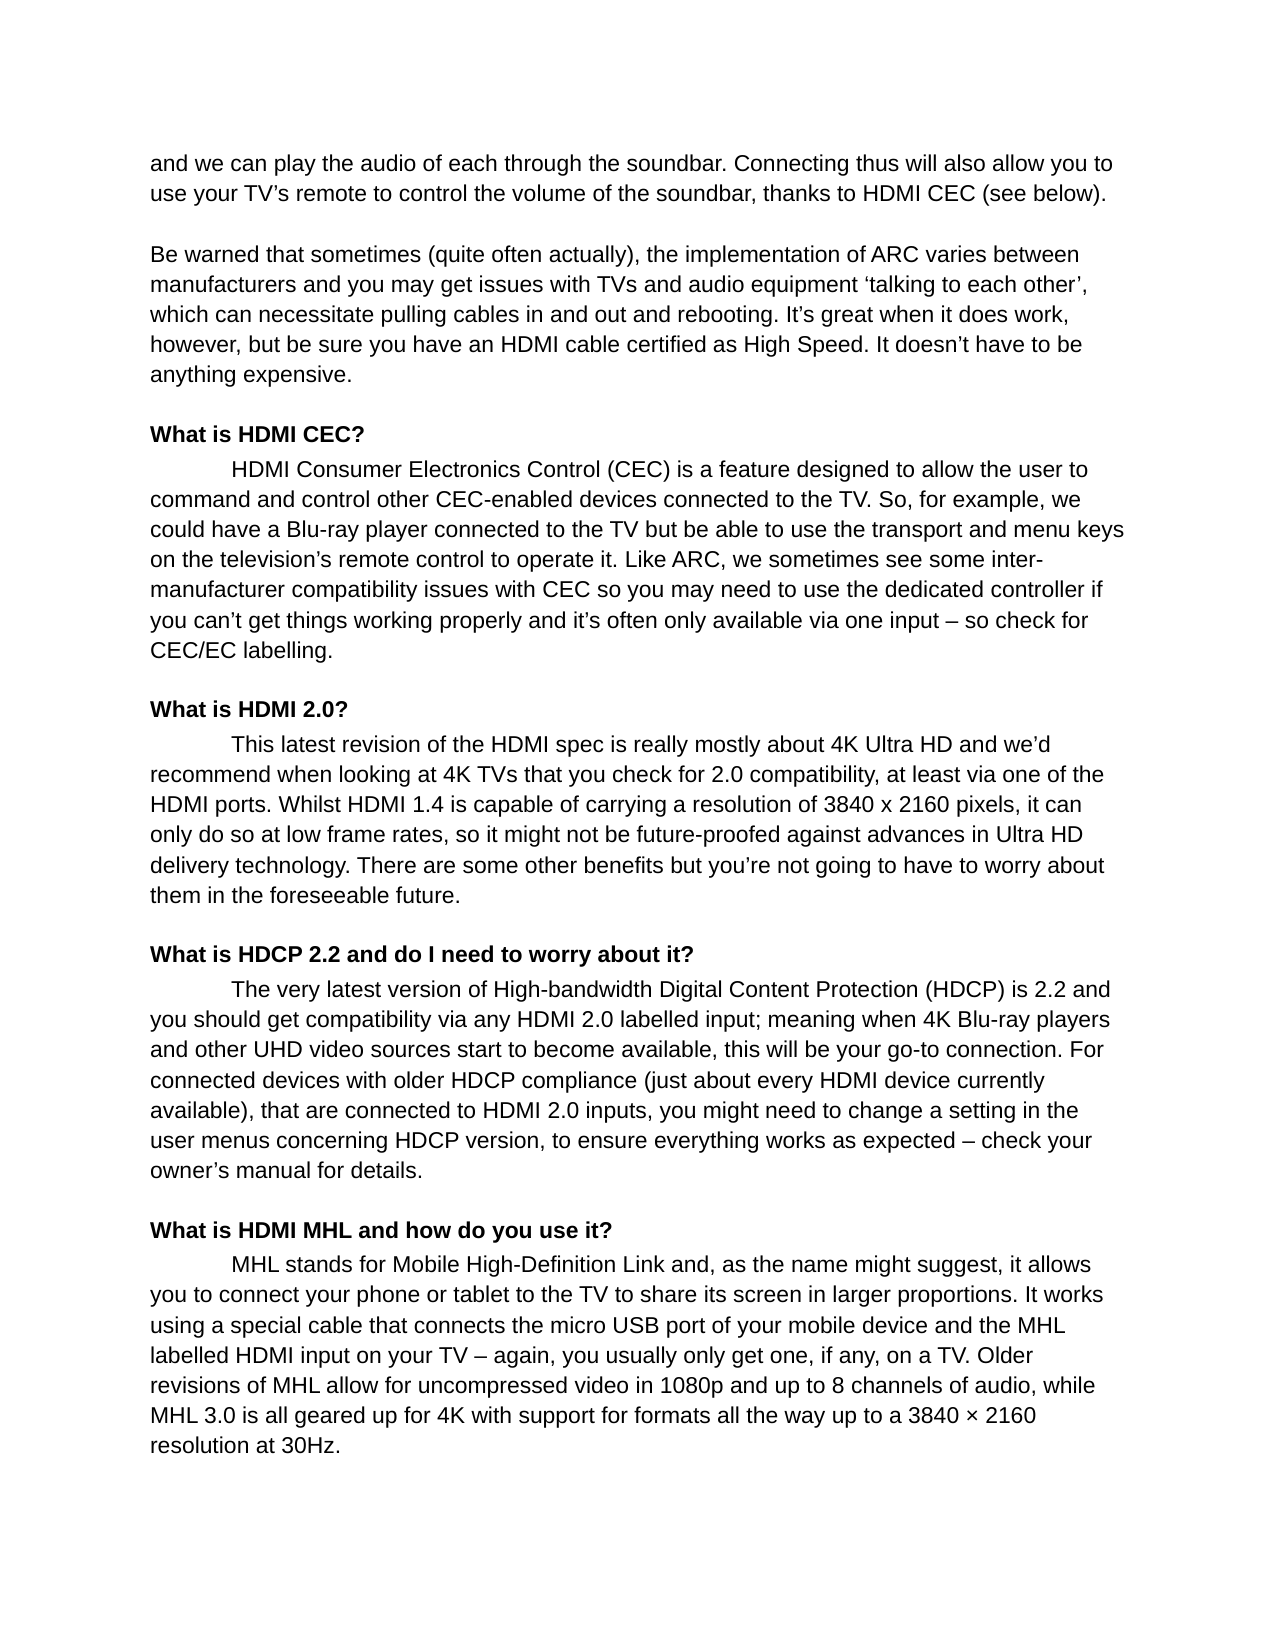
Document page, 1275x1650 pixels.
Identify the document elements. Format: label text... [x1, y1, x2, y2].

text and we can play the audio of each through the soundbar. Connecting thus will also allow you to use your TV’s remote to control the volume of the soundbar, thanks to HDMI CEC (see below). [150, 150, 1125, 207]
subtitle What is HDCP 2.2 and do I need to worry about it? [150, 941, 1125, 968]
text The very latest version of High-bandwidth Digital Content Protection (HDCP) is 2.2 and you should get compatibility via any HDMI 2.0 labelled input; meaning when 4K Blu-ray players and other UHD video sources start to become available, this will be your go-to connection. For connected devices with older HDCP compliance (just about every HDMI device currently available), that are connected to HDMI 2.0 inputs, you might need to change a setting in the user menus concerning HDCP version, to ensure everything works as expected – check your owner’s manual for details. [150, 976, 1125, 1183]
text This latest revision of the HDMI spec is really mostly about 4K Ultra HD and we’d recommend when looking at 4K TVs that you check for 2.0 compatibility, at least via one of the HDMI ports. Whilst HDMI 1.4 is capable of carrying a resolution of 3840 x 2160 pixels, it can only do so at low frame rates, so it might not be future-proofed against advances in Ultra HD delivery technology. There are some other benefits but you’re not going to have to worry about them in the foreseeable future. [150, 731, 1125, 908]
text Be warned that sometimes (quite often actually), the implementation of ARC varies between manufacturers and you may get issues with TVs and audio equipment ‘talking to each other’, which can necessitate pulling cables in and out and rebooting. It’s great when it does work, however, but be sure you have an HDMI cable certified as High Speed. It doesn’t have to be anything expensive. [150, 241, 1125, 388]
subtitle What is HDMI MHL and how do you use it? [150, 1217, 1125, 1243]
text MHL stands for Mobile High-Definition Link and, as the name might suggest, it allows you to connect your phone or tablet to the TV to share its screen in larger proportions. It works using a special cable that connects the micro USB port of your mobile device and the MHL labelled HDMI input on your TV – again, you usually only get one, if any, on a TV. Older revisions of MHL allow for uncompressed video in 1080p and up to 8 channels of audio, while MHL 3.0 is all geared up for 4K with support for formats all the way up to a 3840 × 2160 resolution at 30Hz. [150, 1251, 1125, 1459]
subtitle What is HDMI 2.0? [150, 696, 1125, 722]
text HDMI Consumer Electronics Control (CEC) is a feature designed to allow the user to command and control other CEC-enabled devices connected to the TV. So, for example, we could have a Blu-ray player connected to the TV but be able to use the transport and menu keys on the television’s remote control to operate it. Like ARC, we sometimes see some inter-manufacturer compatibility issues with CEC so you may need to use the dedicated controller if you can’t get things working properly and it’s often only available via one input – so check for CEC/EC labelling. [150, 456, 1125, 663]
subtitle What is HDMI CEC? [150, 421, 1125, 447]
